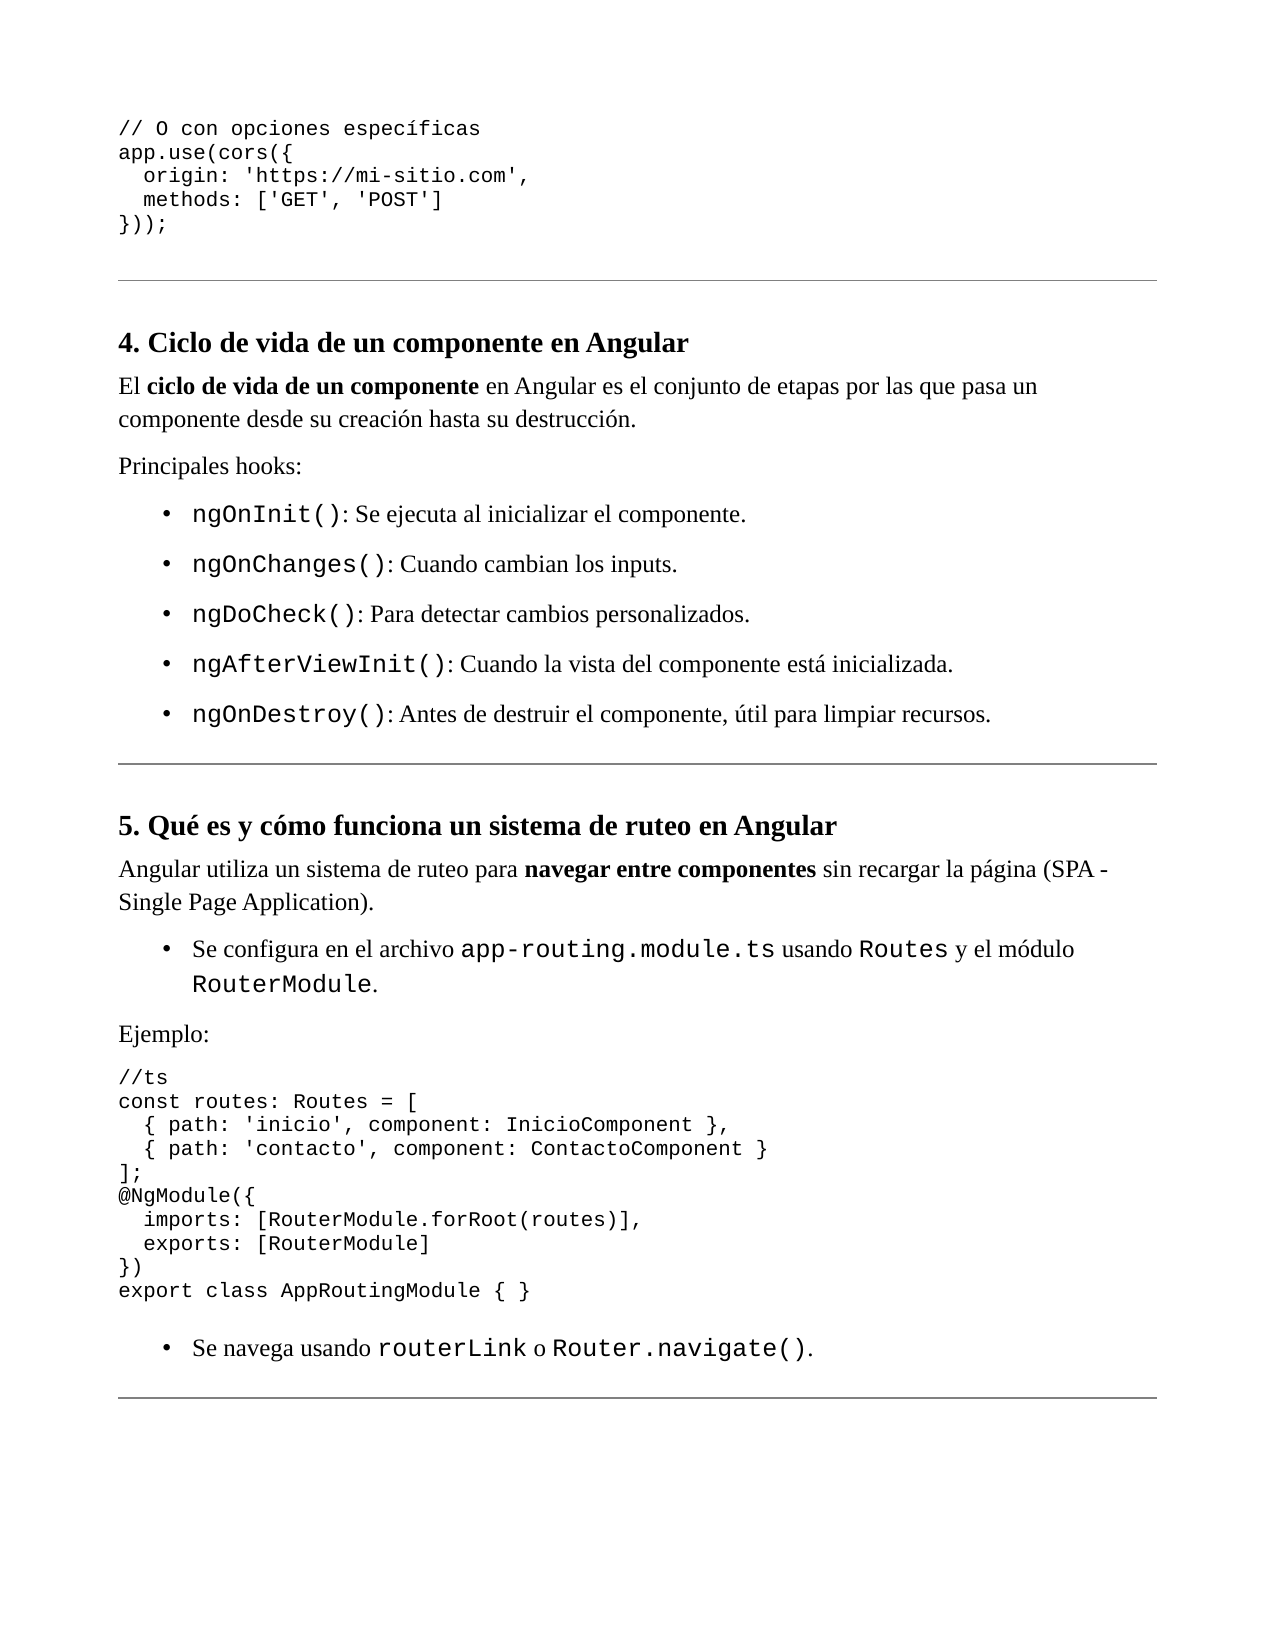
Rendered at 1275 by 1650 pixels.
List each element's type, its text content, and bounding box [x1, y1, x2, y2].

text //ts [118, 1067, 1157, 1091]
text origin: 'https://mi-sitio.com', [118, 165, 1157, 189]
text const routes: Routes = [ [118, 1091, 1157, 1114]
list ngOnDestroy(): Antes de destruir el componente, útil para limpiar recursos. [162, 699, 1157, 730]
text imports: [RouterModule.forRoot(routes)], [118, 1209, 1157, 1233]
text Ejemplo: [118, 1019, 1157, 1048]
text exports: [RouterModule] [118, 1233, 1157, 1256]
text app.use(cors({ [118, 142, 1157, 165]
text @NgModule({ [118, 1185, 1157, 1209]
list ngOnInit(): Se ejecuta al inicializar el componente. [162, 499, 1157, 530]
subtitle 5. Qué es y cómo funciona un sistema de ruteo en Angular [118, 808, 1157, 841]
list Se configura en el archivo app-routing.module.ts usando Routes y el módulo RouterModule. [162, 934, 1157, 1000]
text Principales hooks: [118, 451, 1157, 480]
text ]; [118, 1162, 1157, 1185]
subtitle 4. Ciclo de vida de un componente en Angular [118, 325, 1157, 358]
text El ciclo de vida de un componente en Angular es el conjunto de etapas por las que pasa un componente desde su creación hasta su destrucción. [118, 371, 1157, 432]
text methods: ['GET', 'POST'] [118, 189, 1157, 213]
text export class AppRoutingModule { } [118, 1280, 1157, 1304]
text })); [118, 213, 1157, 236]
list ngDoCheck(): Para detectar cambios personalizados. [162, 599, 1157, 630]
text }) [118, 1256, 1157, 1280]
text { path: 'contacto', component: ContactoComponent } [118, 1138, 1157, 1162]
list Se navega usando routerLink o Router.navigate(). [162, 1333, 1157, 1364]
text Angular utiliza un sistema de ruteo para navegar entre componentes sin recargar la página (SPA - Single Page Application). [118, 854, 1157, 916]
list ngOnChanges(): Cuando cambian los inputs. [162, 549, 1157, 580]
text // O con opciones específicas [118, 118, 1157, 142]
list ngAfterViewInit(): Cuando la vista del componente está inicializada. [162, 649, 1157, 680]
text { path: 'inicio', component: InicioComponent }, [118, 1114, 1157, 1138]
